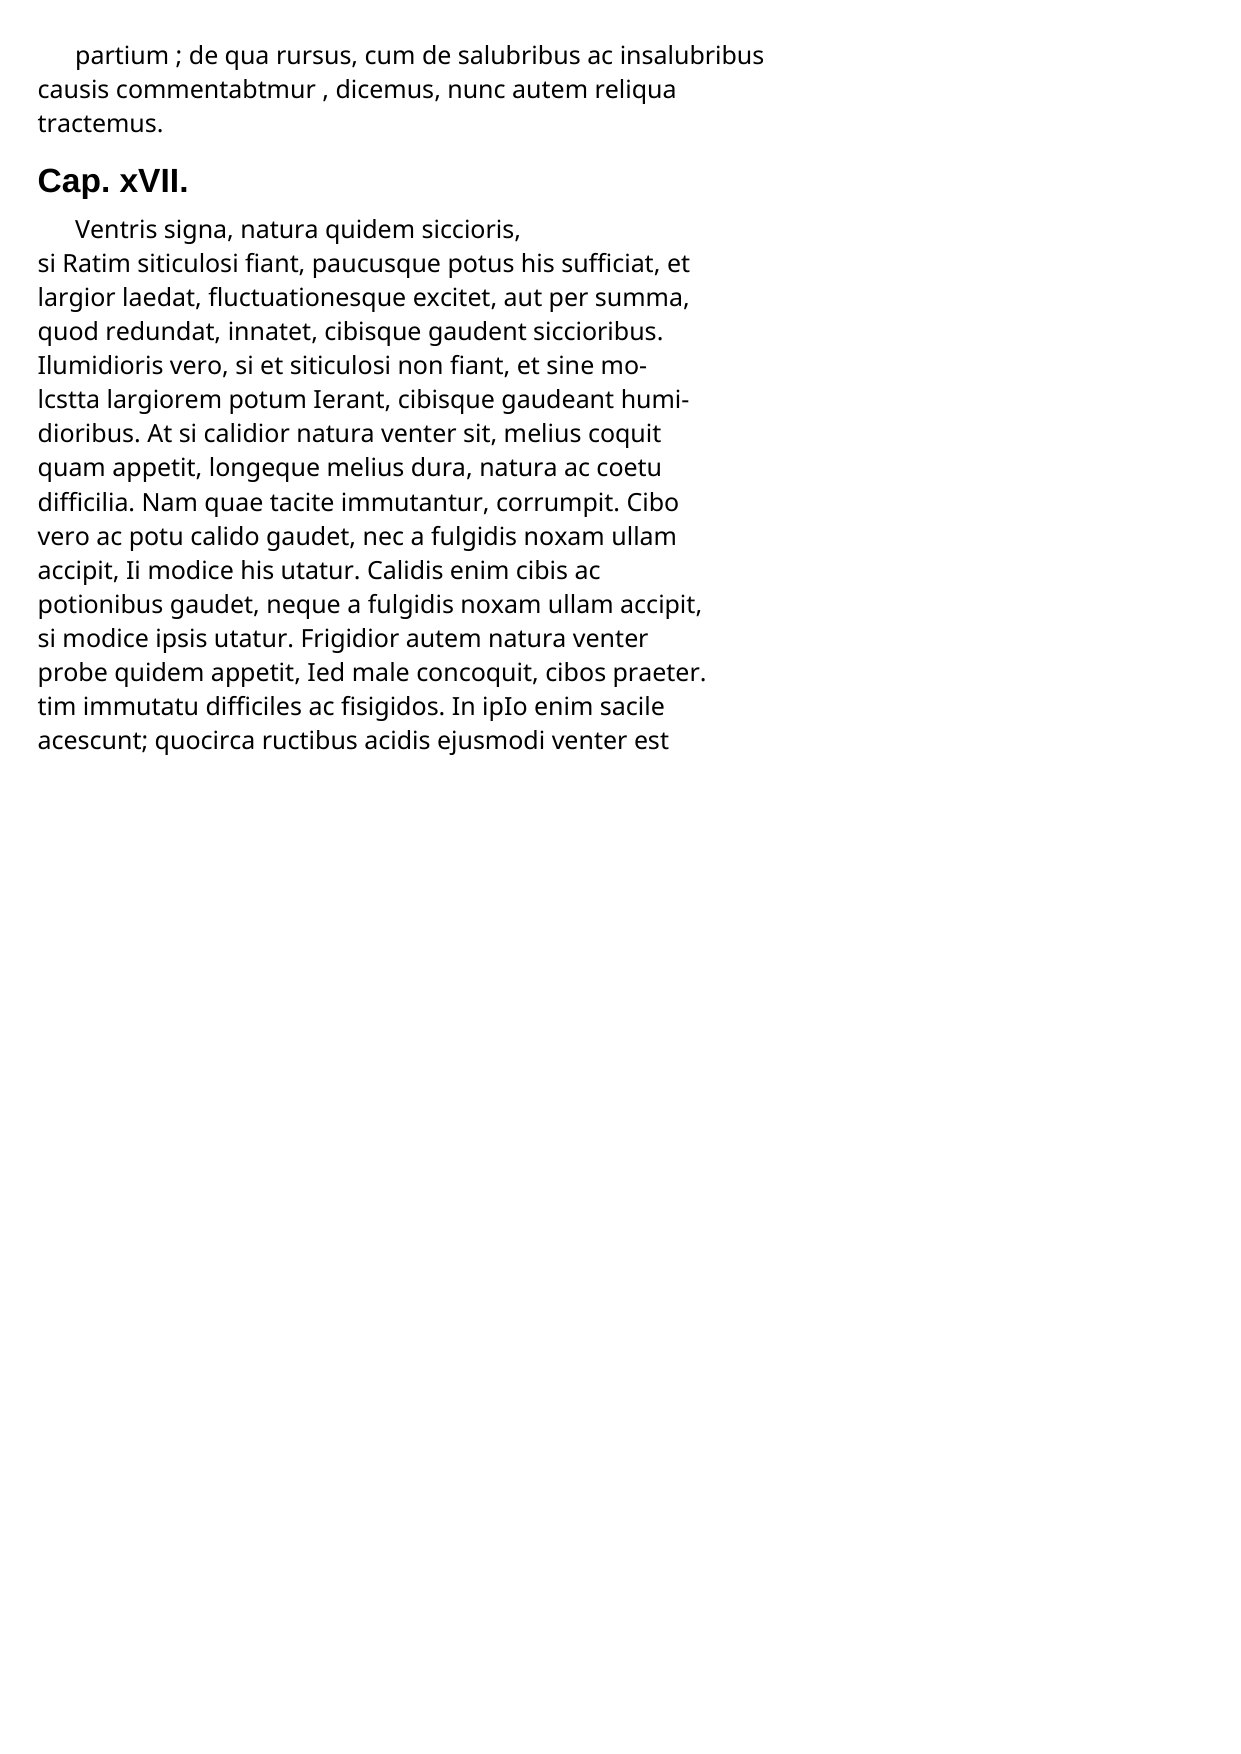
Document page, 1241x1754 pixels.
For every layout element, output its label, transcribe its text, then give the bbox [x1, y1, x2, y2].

text Ventris signa, natura quidem siccioris, si Ratim siticulosi fiant, paucusque potus his sufficiat, et largior laedat, fluctuationesque excitet, aut per summa, quod redundat, innatet, cibisque gaudent siccioribus. Ilumidioris vero, si et siticulosi non fiant, et sine mo- lcstta largiorem potum Ierant, cibisque gaudeant humi- dioribus. At si calidior natura venter sit, melius coquit quam appetit, longeque melius dura, natura ac coetu difficilia. Nam quae tacite immutantur, corrumpit. Cibo vero ac potu calido gaudet, nec a fulgidis noxam ullam accipit, Ii modice his utatur. Calidis enim cibis ac potionibus gaudet, neque a fulgidis noxam ullam accipit, si modice ipsis utatur. Frigidior autem natura venter probe quidem appetit, Ied male concoquit, cibos praeter. tim immutatu difficiles ac fisigidos. In ipIo enim sacile acescunt; quocirca ructibus acidis ejusmodi venter est [37, 212, 1203, 757]
subtitle Cap. xVII. [37, 161, 1203, 199]
text partium ; de qua rursus, cum de salubribus ac insalubribus causis commentabtmur , dicemus, nunc autem reliqua tractemus. [37, 37, 1203, 140]
